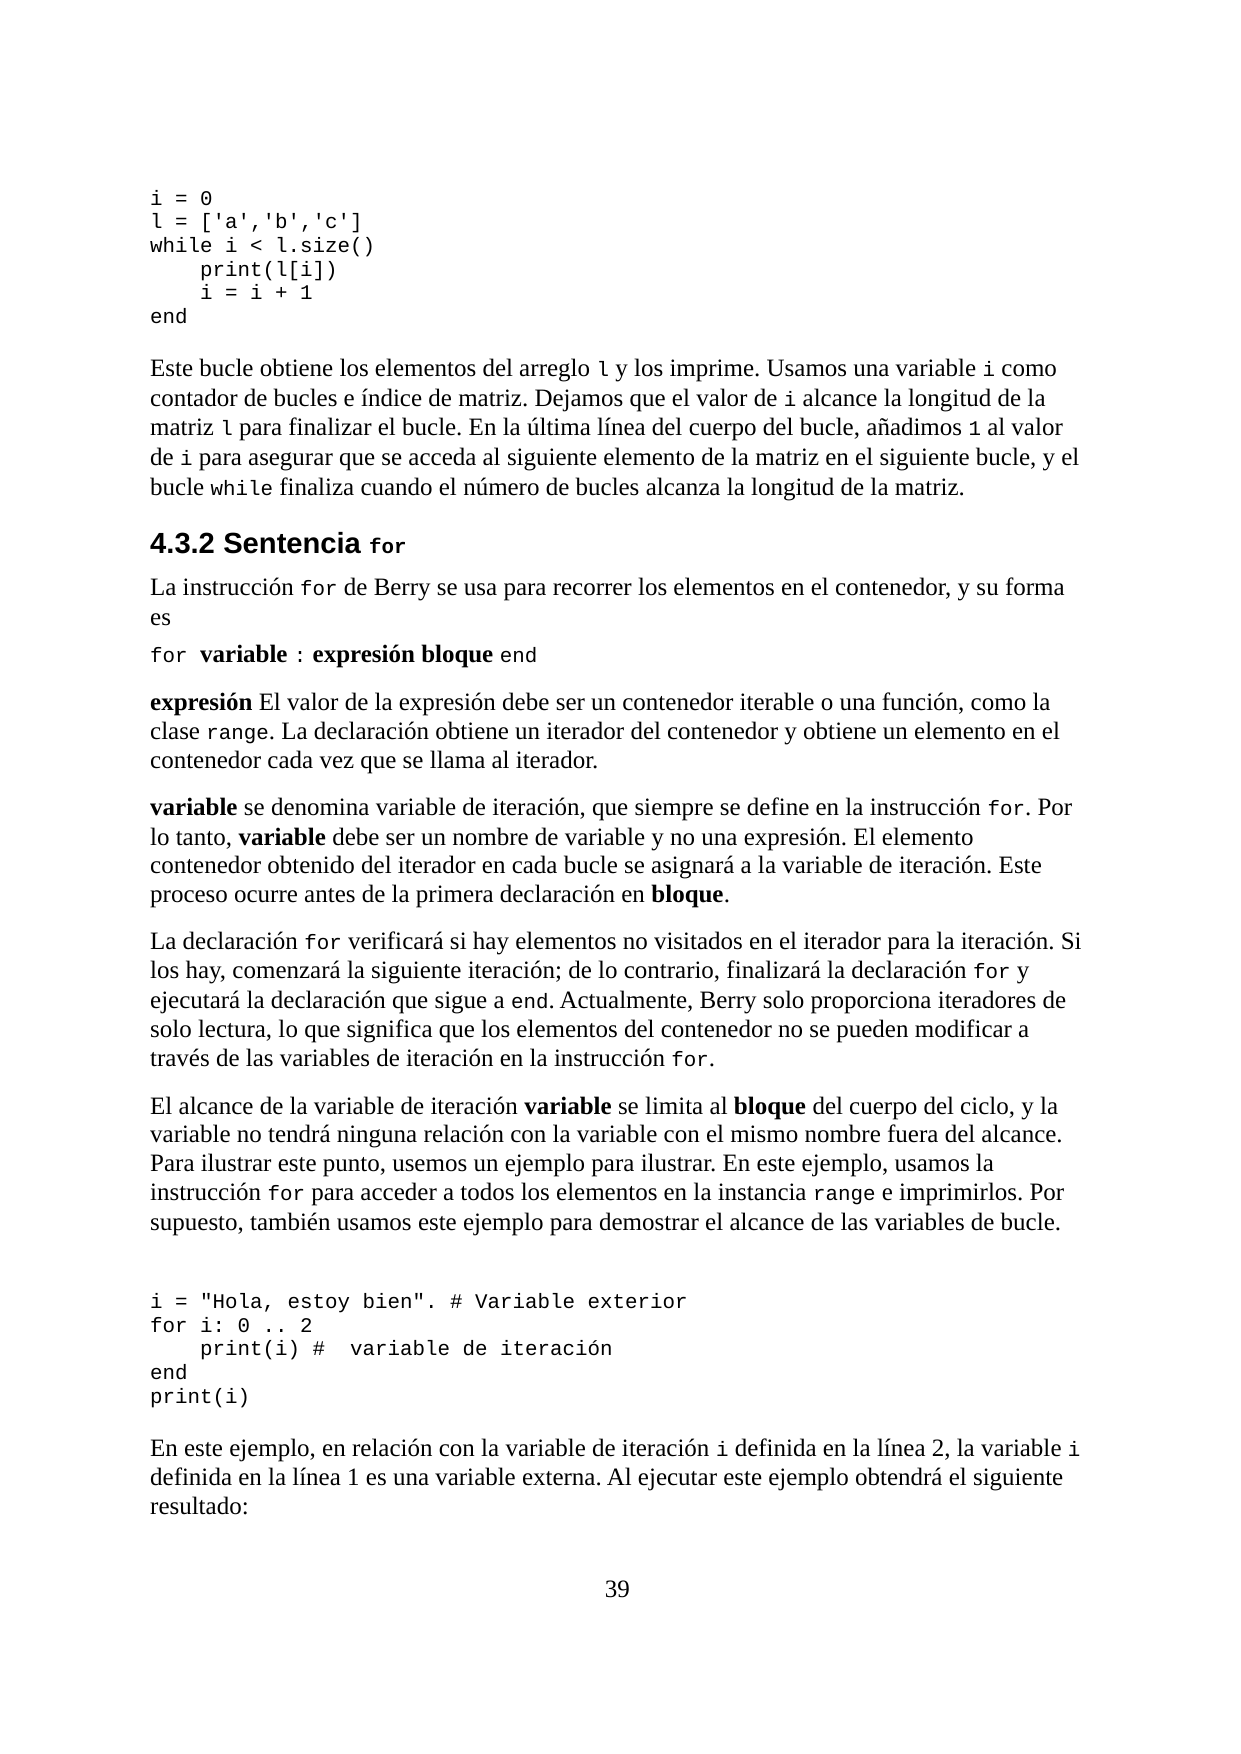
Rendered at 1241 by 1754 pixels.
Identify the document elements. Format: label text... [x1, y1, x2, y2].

text for variable : expresión bloque end [150, 639, 1090, 669]
text El alcance de la variable de iteración variable se limita al bloque del cuerpo del ciclo, y la variable no tendrá ninguna relación con la variable con el mismo nombre fuera del alcance. Para ilustrar este punto, usemos un ejemplo para ilustrar. En este ejemplo, usamos la instrucción for para acceder a todos los elementos en la instancia range e imprimirlos. Por supuesto, también usamos este ejemplo para demostrar el alcance de las variables de bucle. [150, 1091, 1090, 1235]
text Este bucle obtiene los elementos del arreglo l y los imprime. Usamos una variable i como contador de bucles e índice de matriz. Dejamos que el valor de i alcance la longitud de la matriz l para finalizar el bucle. En la última línea del cuerpo del bucle, añadimos 1 al valor de i para asegurar que se acceda al siguiente elemento de la matriz en el siguiente bucle, y el bucle while finaliza cuando el número de bucles alcanza la longitud de la matriz. [150, 353, 1090, 501]
text print(i) [150, 1386, 1090, 1409]
text end [150, 1362, 1090, 1386]
text La declaración for verificará si hay elementos no visitados en el iterador para la iteración. Si los hay, comenzará la siguiente iteración; de lo contrario, finalizará la declaración for y ejecutará la declaración que sigue a end. Actualmente, Berry solo proporciona iteradores de solo lectura, lo que significa que los elementos del contenedor no se pueden modificar a través de las variables de iteración en la instrucción for. [150, 926, 1090, 1073]
text En este ejemplo, en relación con la variable de iteración i definida en la línea 2, la variable i definida en la línea 1 es una variable externa. Al ejecutar este ejemplo obtendrá el siguiente resultado: [150, 1433, 1090, 1520]
text i = i + 1 [150, 282, 1090, 306]
text print(i) # variable de iteración [150, 1338, 1090, 1362]
text i = 0 [150, 188, 1090, 211]
text while i < l.size() [150, 235, 1090, 259]
text i = "Hola, estoy bien". # Variable exterior [150, 1291, 1090, 1315]
text l = ['a','b','c'] [150, 211, 1090, 235]
text expresión El valor de la expresión debe ser un contenedor iterable o una función, como la clase range. La declaración obtiene un iterador del contenedor y obtiene un elemento en el contenedor cada vez que se llama al iterador. [150, 687, 1090, 774]
subtitle 4.3.2 Sentencia for [150, 526, 1090, 560]
text for i: 0 .. 2 [150, 1315, 1090, 1338]
text print(l[i]) [150, 259, 1090, 282]
text La instrucción for de Berry se usa para recorrer los elementos en el contenedor, y su forma es [150, 572, 1090, 631]
text end [150, 306, 1090, 329]
text variable se denomina variable de iteración, que siempre se define en la instrucción for. Por lo tanto, variable debe ser un nombre de variable y no una expresión. El elemento contenedor obtenido del iterador en cada bucle se asignará a la variable de iteración. Este proceso ocurre antes de la primera declaración en bloque. [150, 792, 1090, 908]
